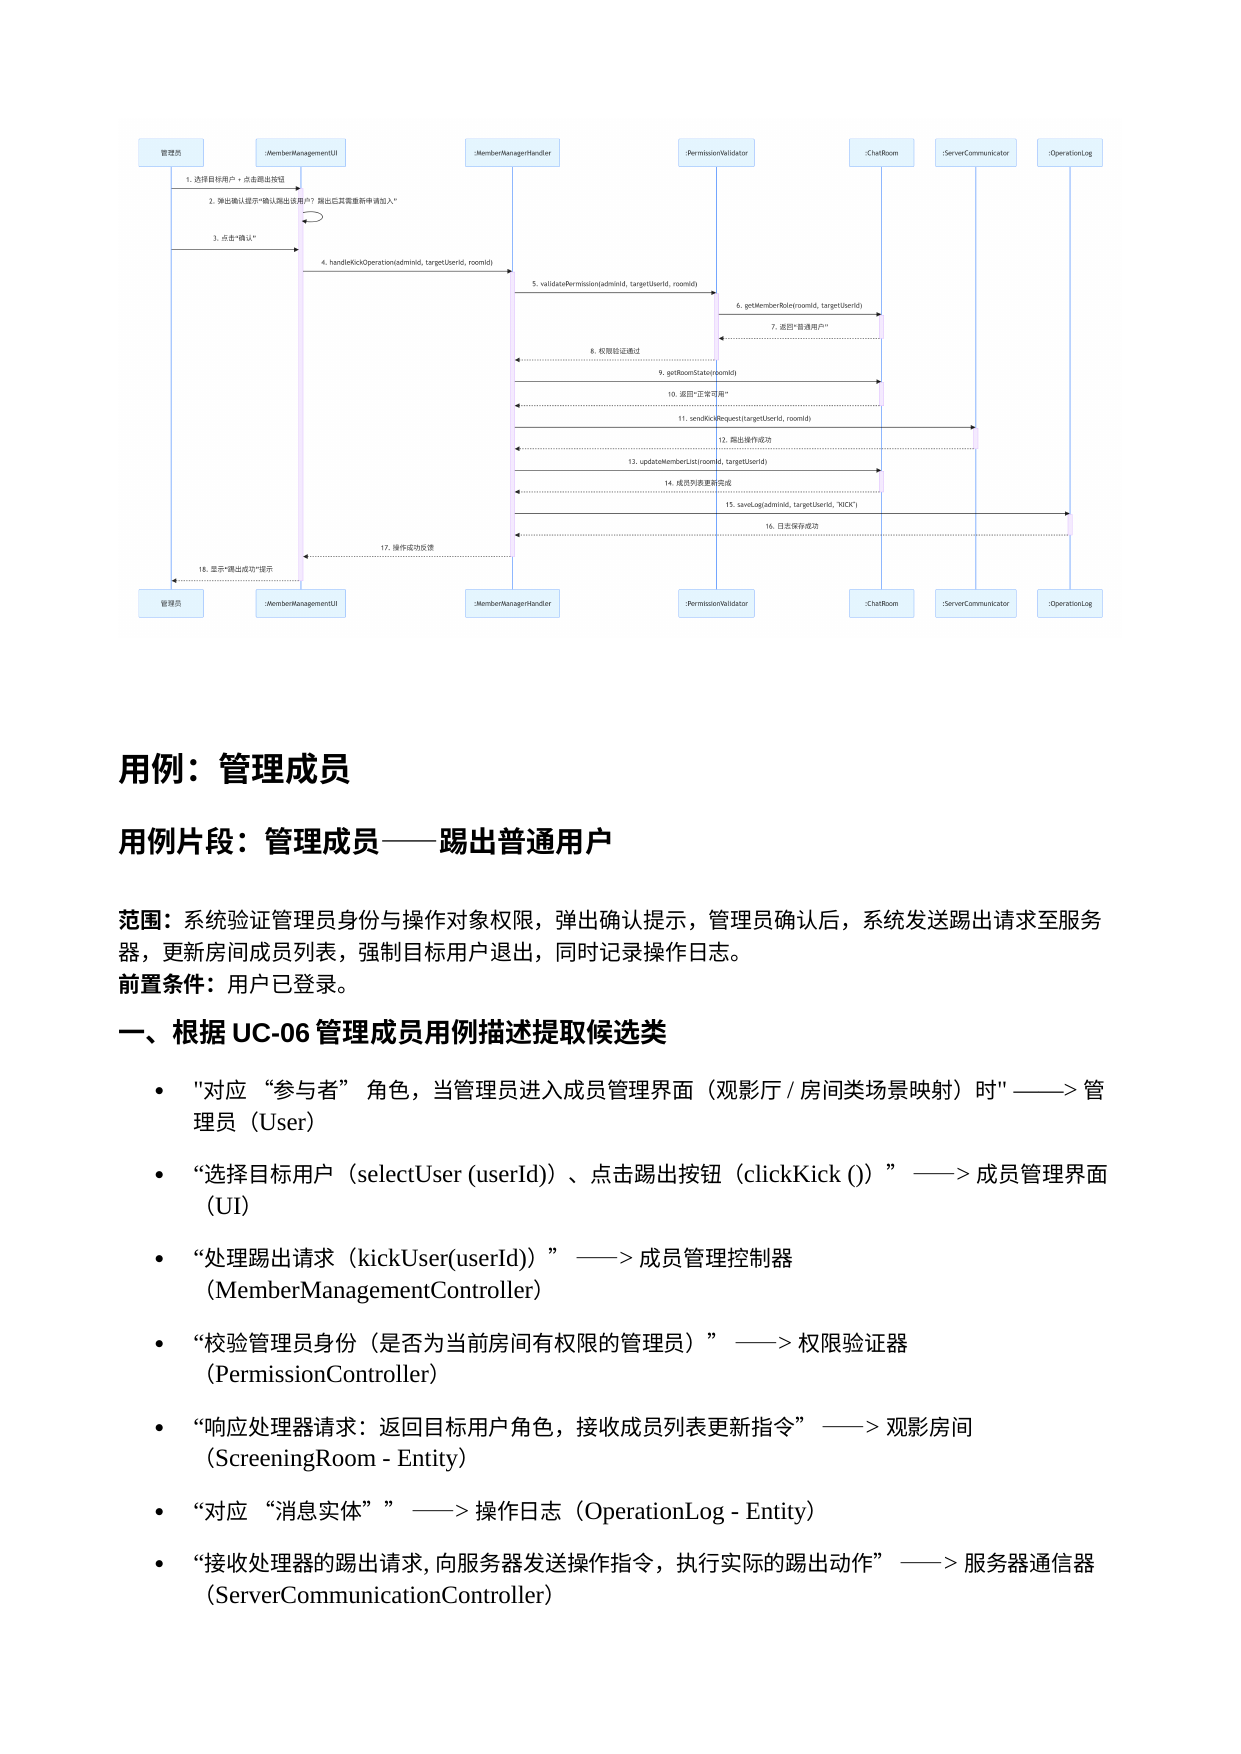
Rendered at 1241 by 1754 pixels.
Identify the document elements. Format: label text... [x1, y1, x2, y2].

picture [118, 118, 1123, 638]
list "对应 “参与者” 角色，当管理员进入成员管理界面（观影厅 / 房间类场景映射）时" ——> 管理员（User） [156, 1073, 1122, 1136]
list “对应 “消息实体”” ——> 操作日志（OperationLog - Entity） [156, 1494, 1122, 1526]
subtitle 用例：管理成员 [118, 743, 1122, 791]
list “选择目标用户（selectUser (userId)）、点击踢出按钮（clickKick ()）” ——> 成员管理界面（UI） [156, 1157, 1122, 1221]
text 前置条件：用户已登录。 [118, 967, 1122, 998]
list “处理踢出请求（kickUser(userId)）” ——> 成员管理控制器（MemberManagementController） [156, 1241, 1122, 1305]
text 范围：系统验证管理员身份与操作对象权限，弹出确认提示，管理员确认后，系统发送踢出请求至服务器，更新房间成员列表，强制目标用户退出，同时记录操作日志。 [118, 903, 1122, 967]
list “接收处理器的踢出请求, 向服务器发送操作指令，执行实际的踢出动作” ——> 服务器通信器（ServerCommunicationController） [156, 1546, 1122, 1610]
subtitle 一、根据UC-06管理成员用例描述提取候选类 [118, 1011, 1122, 1050]
subtitle 用例片段：管理成员——踢出普通用户 [118, 818, 1122, 861]
list “校验管理员身份（是否为当前房间有权限的管理员）” ——> 权限验证器（PermissionController） [156, 1326, 1122, 1389]
list “响应处理器请求：返回目标用户角色，接收成员列表更新指令” ——> 观影房间（ScreeningRoom - Entity） [156, 1410, 1122, 1473]
